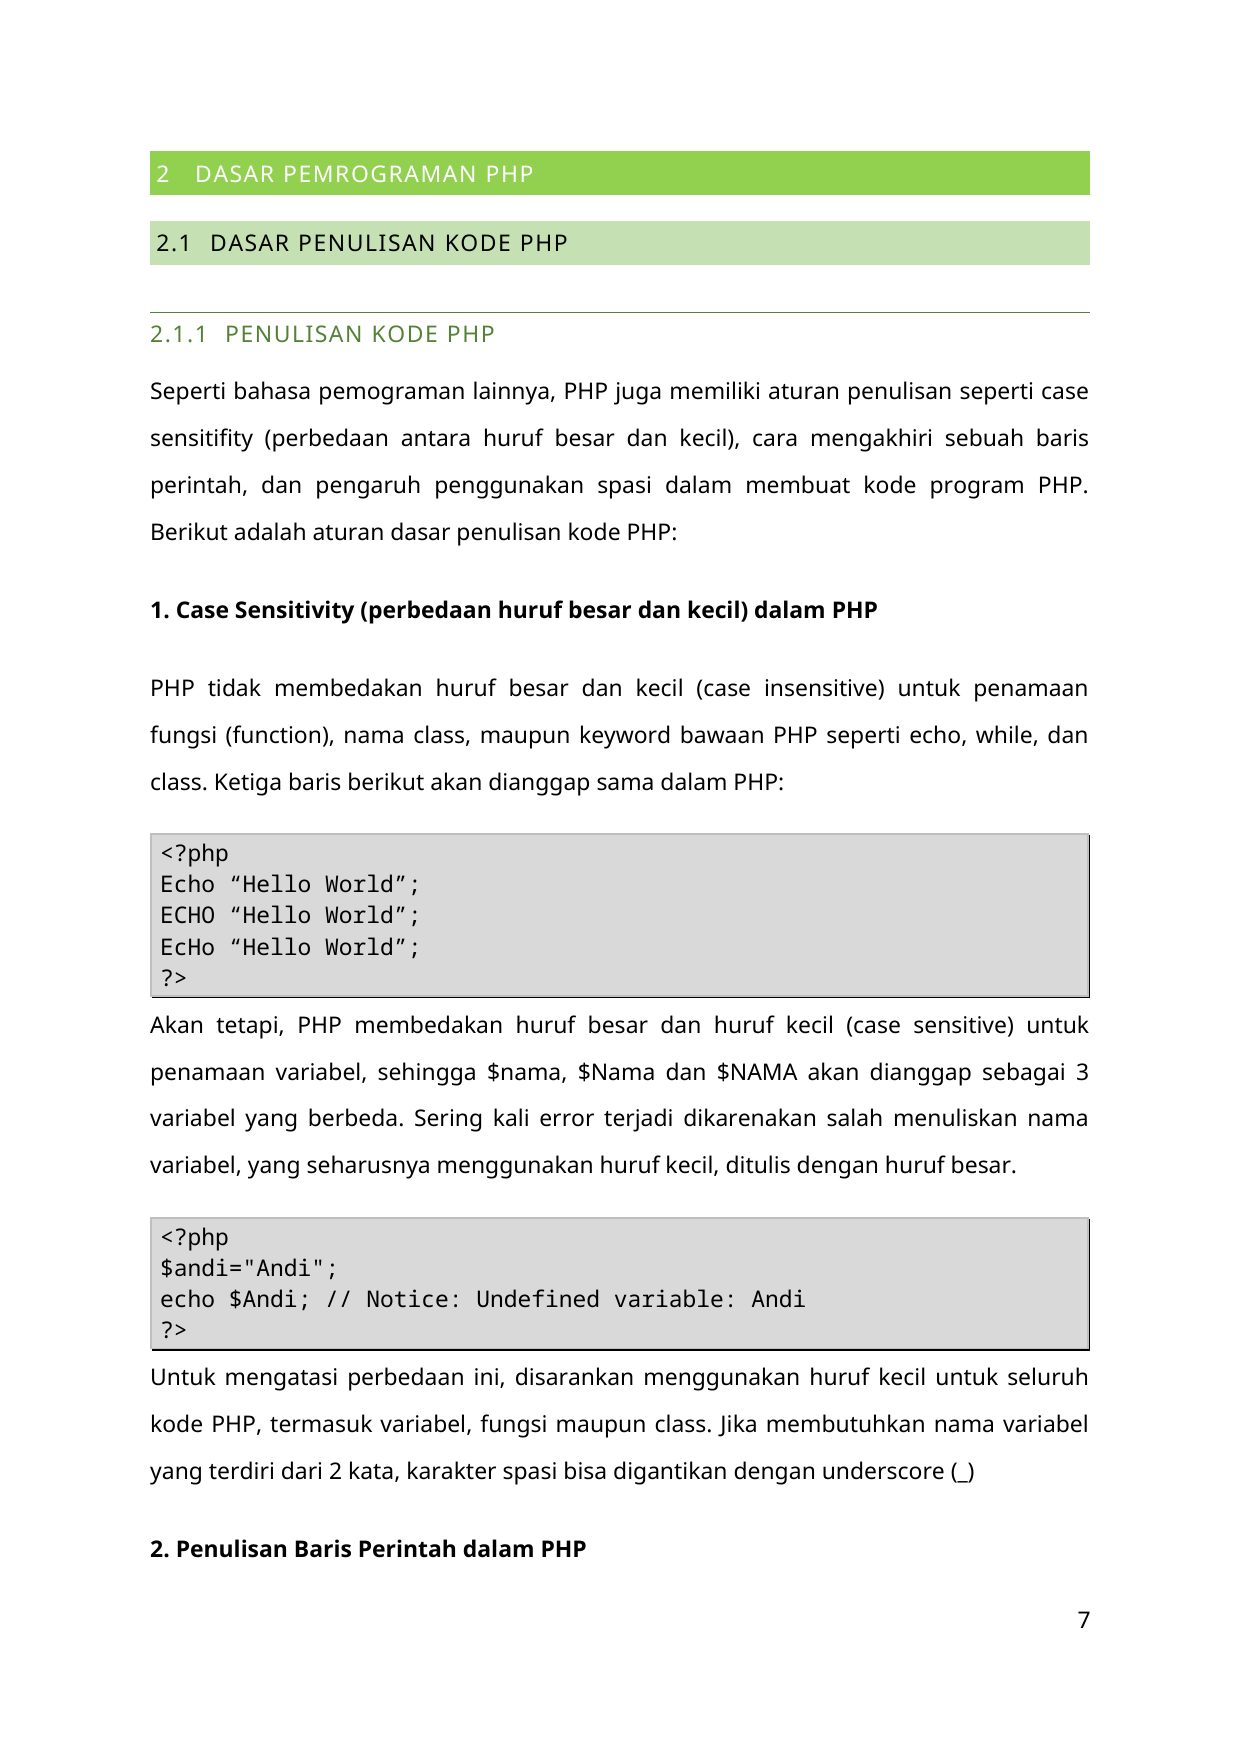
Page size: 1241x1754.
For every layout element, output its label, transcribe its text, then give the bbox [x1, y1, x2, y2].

text $andi="Andi"; [152, 1248, 1087, 1279]
text <?php [152, 1219, 1087, 1248]
text EcHo “Hello World”; [152, 927, 1087, 958]
text 1. Case Sensitivity (perbedaan huruf besar dan kecil) dalam PHP [150, 593, 1090, 625]
text Akan tetapi, PHP membedakan huruf besar dan huruf kecil (case sensitive) untuk penamaan variabel, sehingga $nama, $Nama dan $NAMA akan dianggap sebagai 3 variabel yang berbeda. Sering kali error terjadi dikarenakan salah menuliskan nama variabel, yang seharusnya menggunakan huruf kecil, ditulis dengan huruf besar. [150, 1009, 1090, 1181]
text echo $Andi; // Notice: Undefined variable: Andi [152, 1279, 1087, 1311]
text ECHO “Hello World”; [152, 896, 1087, 927]
text <?php [152, 835, 1087, 864]
subtitle Dasar Pemrograman Php [156, 158, 1084, 189]
subtitle Penulisan Kode Php [150, 313, 1090, 349]
text Echo “Hello World”; [152, 864, 1087, 896]
text Untuk mengatasi perbedaan ini, disarankan menggunakan huruf kecil untuk seluruh kode PHP, termasuk variabel, fungsi maupun class. Jika membutuhkan nama variabel yang terdiri dari 2 kata, karakter spasi bisa digantikan dengan underscore (_) [150, 1361, 1090, 1486]
text PHP tidak membedakan huruf besar dan kecil (case insensitive) untuk penamaan fungsi (function), nama class, maupun keyword bawaan PHP seperti echo, while, dan class. Ketiga baris berikut akan dianggap sama dalam PHP: [150, 672, 1090, 797]
text Seperti bahasa pemograman lainnya, PHP juga memiliki aturan penulisan seperti case sensitifity (perbedaan antara huruf besar dan kecil), cara mengakhiri sebuah baris perintah, dan pengaruh penggunakan spasi dalam membuat kode program PHP. Berikut adalah aturan dasar penulisan kode PHP: [150, 375, 1090, 547]
subtitle Dasar Penulisan Kode Php [156, 228, 1084, 259]
text ?> [152, 958, 1087, 995]
text ?> [152, 1311, 1087, 1348]
text 2. Penulisan Baris Perintah dalam PHP [150, 1533, 1090, 1564]
